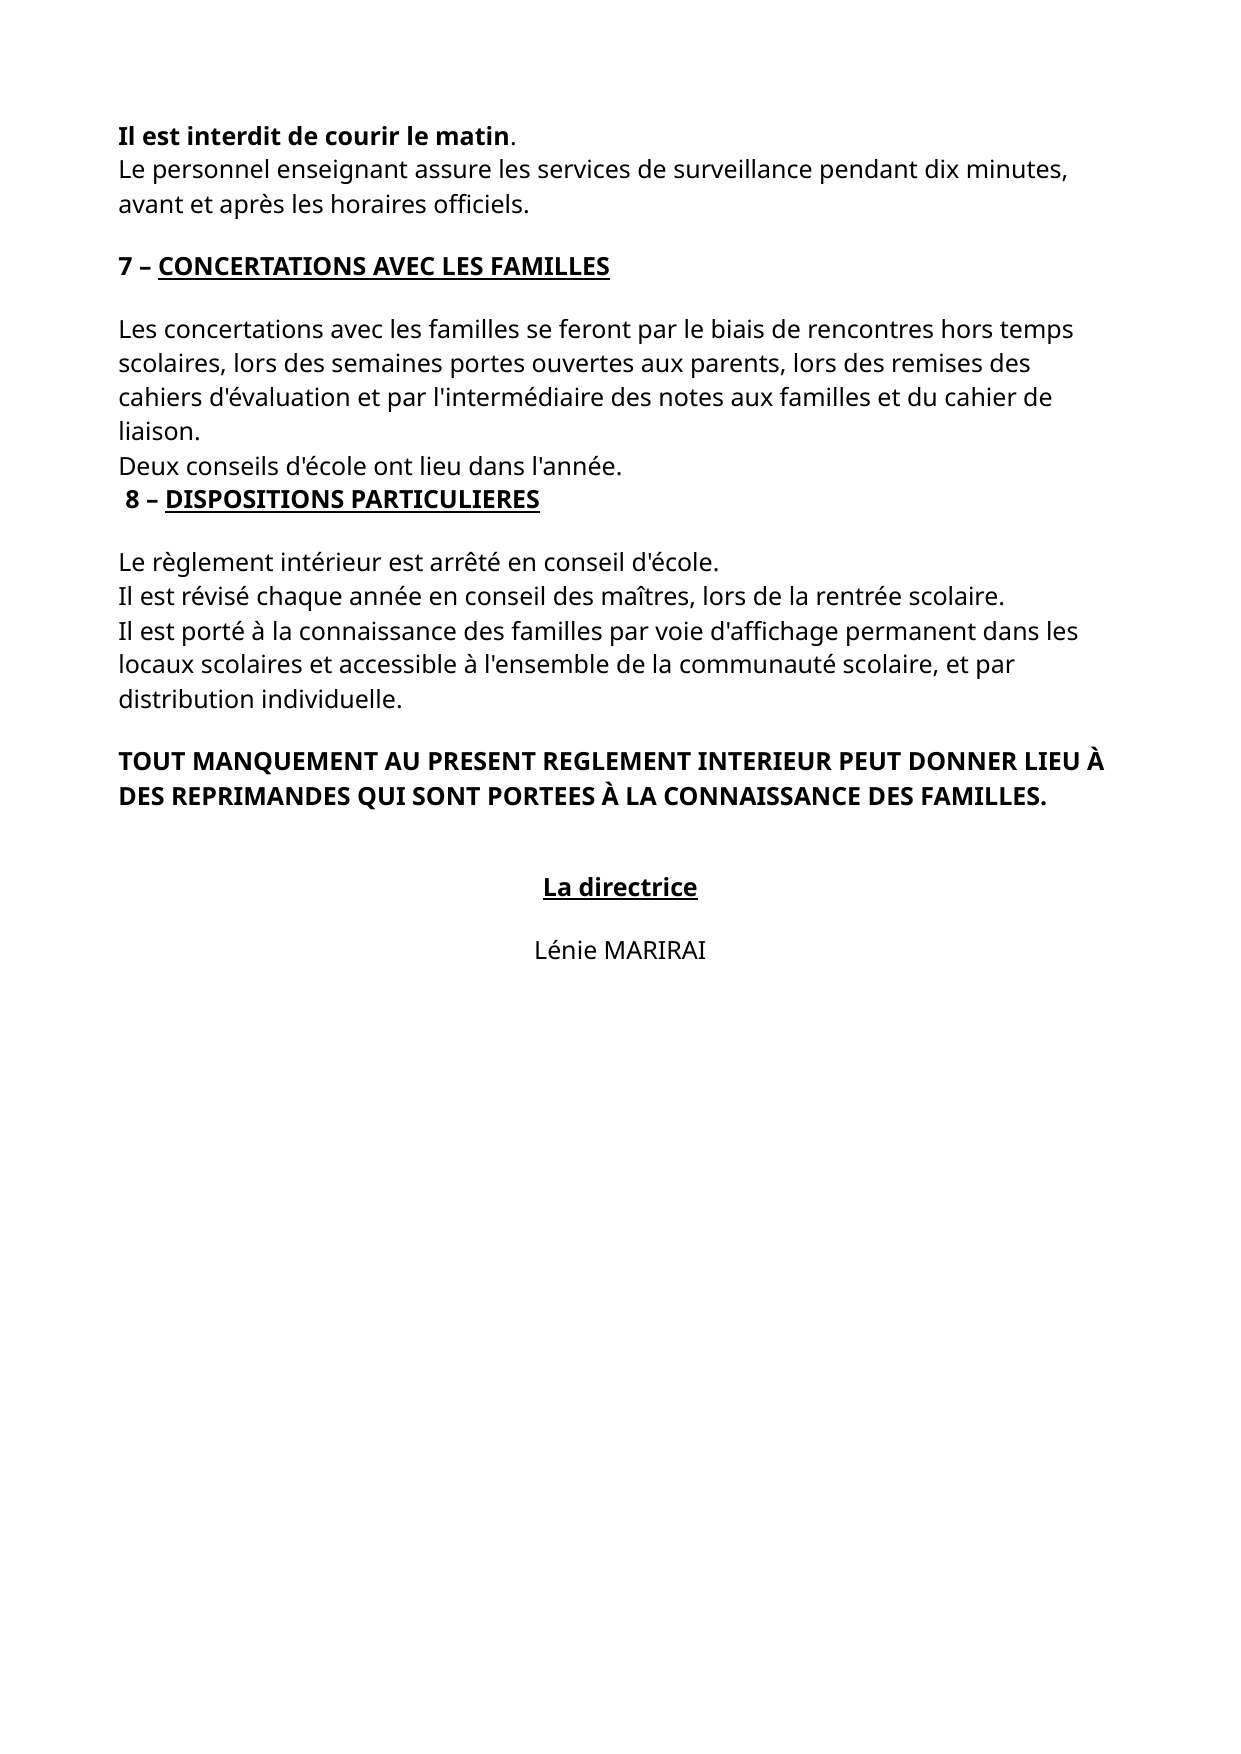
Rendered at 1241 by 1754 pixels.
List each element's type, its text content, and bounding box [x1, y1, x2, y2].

text Lénie MARIRAI [118, 932, 1122, 967]
text Le personnel enseignant assure les services de surveillance pendant dix minutes, avant et après les horaires officiels. [118, 152, 1122, 220]
text TOUT MANQUEMENT AU PRESENT REGLEMENT INTERIEUR PEUT DONNER LIEU À DES REPRIMANDES QUI SONT PORTEES À LA CONNAISSANCE DES FAMILLES. [118, 744, 1122, 812]
text Il est révisé chaque année en conseil des maîtres, lors de la rentrée scolaire. [118, 579, 1122, 613]
text La directrice [118, 870, 1122, 904]
text Les concertations avec les familles se feront par le biais de rencontres hors temps scolaires, lors des semaines portes ouvertes aux parents, lors des remises des cahiers d'évaluation et par l'intermédiaire des notes aux familles et du cahier de liaison. [118, 312, 1122, 448]
text Deux conseils d'école ont lieu dans l'année. [118, 448, 1122, 482]
text Il est interdit de courir le matin. [118, 118, 1122, 152]
text Le règlement intérieur est arrêté en conseil d'école. [118, 545, 1122, 579]
text 8 – DISPOSITIONS PARTICULIERES [118, 482, 1122, 516]
text Il est porté à la connaissance des familles par voie d'affichage permanent dans les locaux scolaires et accessible à l'ensemble de la communauté scolaire, et par distribution individuelle. [118, 613, 1122, 715]
text 7 – CONCERTATIONS AVEC LES FAMILLES [118, 249, 1122, 283]
